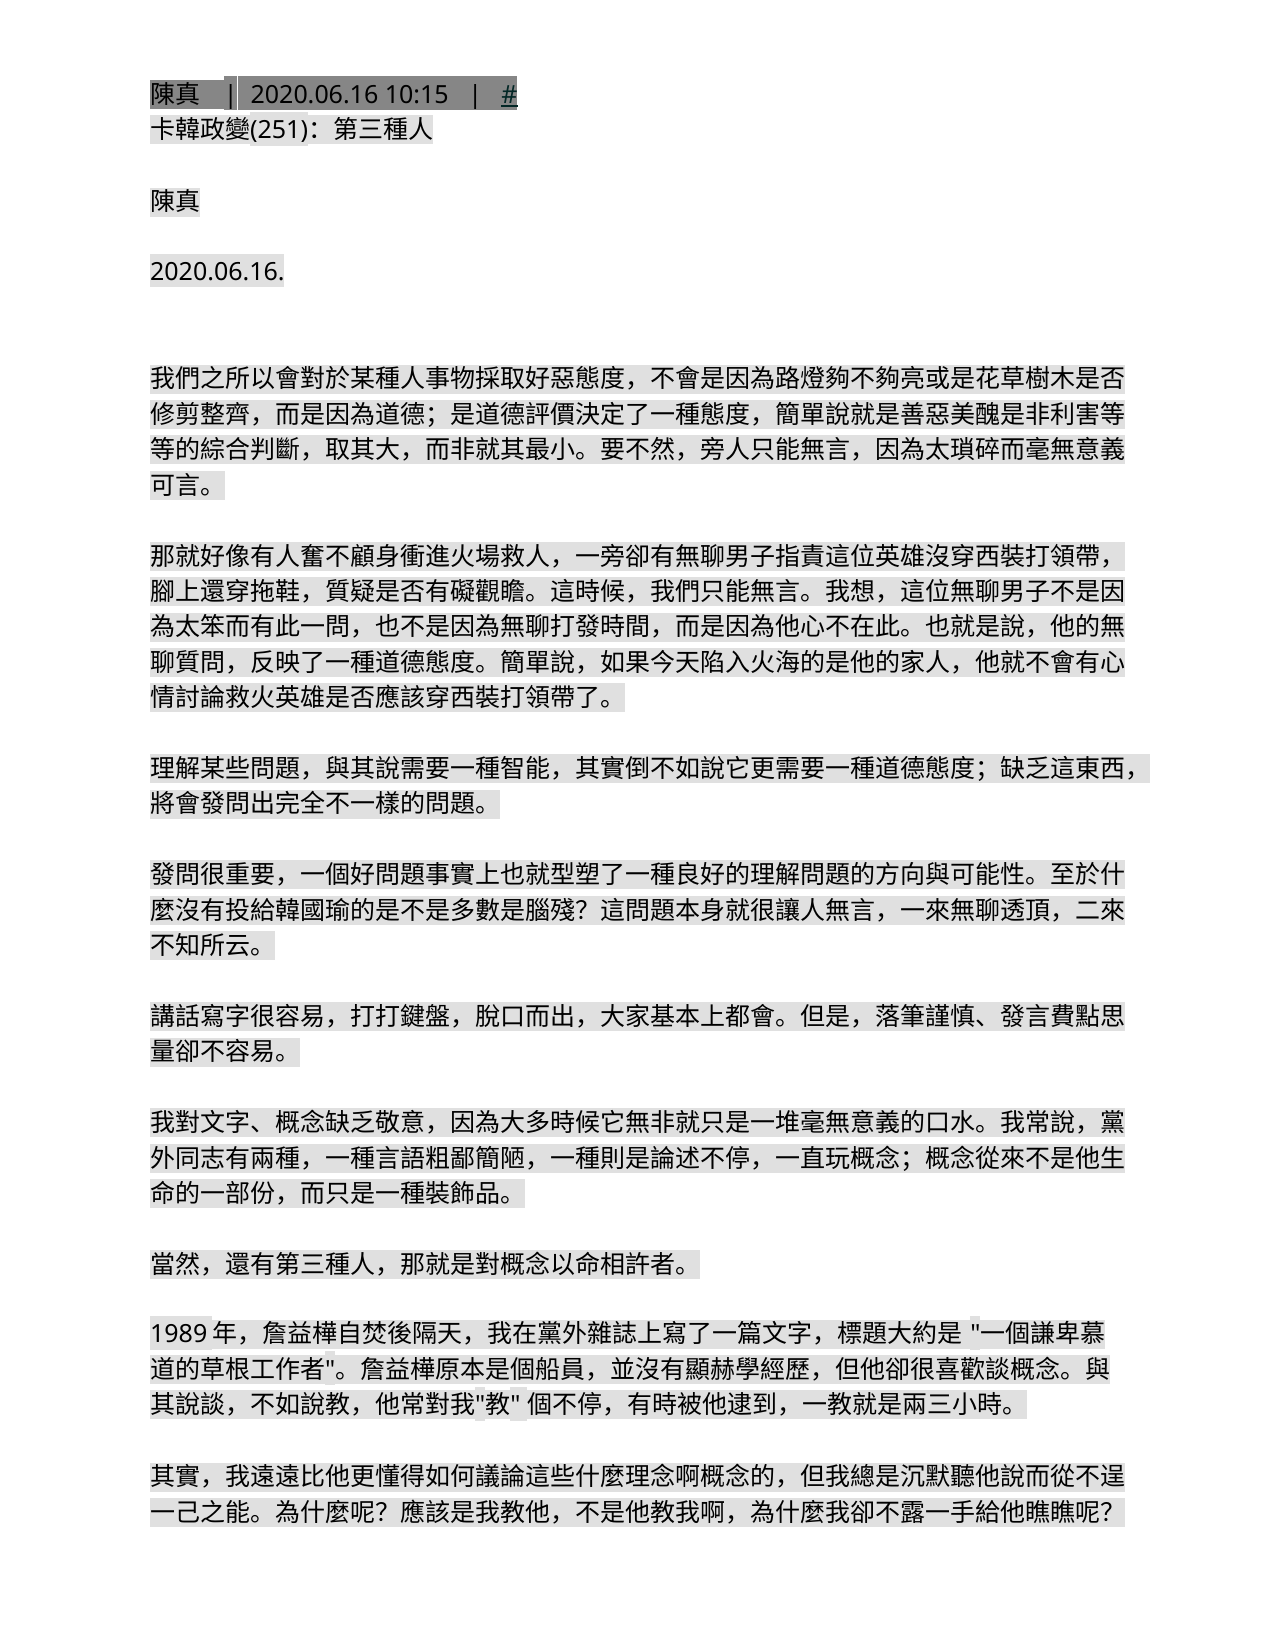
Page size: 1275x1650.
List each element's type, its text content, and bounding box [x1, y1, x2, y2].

text 卡韓政變(251)：第三種人 陳真 2020.06.16. 我們之所以會對於某種人事物採取好惡態度，不會是因為路燈夠不夠亮或是花草樹木是否修剪整齊，而是因為道德；是道德評價決定了一種態度，簡單說就是善惡美醜是非利害等等的綜合判斷，取其大，而非就其最小。要不然，旁人只能無言，因為太瑣碎而毫無意義可言。 那就好像有人奮不顧身衝進火場救人，一旁卻有無聊男子指責這位英雄沒穿西裝打領帶，腳上還穿拖鞋，質疑是否有礙觀瞻。這時候，我們只能無言。我想，這位無聊男子不是因為太笨而有此一問，也不是因為無聊打發時間，而是因為他心不在此。也就是說，他的無聊質問，反映了一種道德態度。簡單說，如果今天陷入火海的是他的家人，他就不會有心情討論救火英雄是否應該穿西裝打領帶了。 理解某些問題，與其說需要一種智能，其實倒不如說它更需要一種道德態度；缺乏這東西，將會發問出完全不一樣的問題。 發問很重要，一個好問題事實上也就型塑了一種良好的理解問題的方向與可能性。至於什麼沒有投給韓國瑜的是不是多數是腦殘？這問題本身就很讓人無言，一來無聊透頂，二來不知所云。 講話寫字很容易，打打鍵盤，脫口而出，大家基本上都會。但是，落筆謹慎、發言費點思量卻不容易。 我對文字、概念缺乏敬意，因為大多時候它無非就只是一堆毫無意義的口水。我常說，黨外同志有兩種，一種言語粗鄙簡陋，一種則是論述不停，一直玩概念；概念從來不是他生命的一部份，而只是一種裝飾品。 當然，還有第三種人，那就是對概念以命相許者。 1989年，詹益樺自焚後隔天，我在黨外雜誌上寫了一篇文字，標題大約是 "一個謙卑慕道的草根工作者"。詹益樺原本是個船員，並沒有顯赫學經歷，但他卻很喜歡談概念。與其說談，不如說教，他常對我"教" 個不停，有時被他逮到，一教就是兩三小時。 其實，我遠遠比他更懂得如何議論這些什麼理念啊概念的，但我總是沉默聽他說而從不逞一己之能。為什麼呢？應該是我教他，不是他教我啊，為什麼我卻不露一手給他瞧瞧呢？ 他不太懂得怎麼陳述概念，因此許多時候聽起來很幼稚粗糙。然而，儘管粗糙幼稚，卻不可笑。因為我知道，他對此以命相許。他真的相信善，相信上帝，相信理念，乃至相信生命。他讓這些原本抽象而冰冷的概念活了過來，有了溫度。 一般人並非如此。灑口水很行，但你要他幹點什麼，馬上想到一己安危，想到各種藉口與理由("沒有效果啦"是最常聽到的理由)，於是就 "謝謝再連絡哦"，"不好意思，我最近比較忙"。 Noam Chomsky雖是知識份子，但他卻很不喜歡知識份子，因為太乖太馴服，太窩囊了。他說，"在那一點一滴無謂的議論中，人性也就一點一滴地流失了。" 最近有人問我，如果鄭南榕和詹益樺還活著，他們將會是什麼樣的角色？我說，鄭南榕如果還活著，應該會是深綠，發動台獨抗爭，解放軍應該早就打過來了。但是，阿樺如果還活著，我想他會是韓粉，人渣黨黨部應該早就被他搗毀(立法院招牌曾經被打下來，用棍子砸爛，那個人就是詹益樺)。 [150, 110, 1125, 1562]
text 陳真 | 2020.06.16 10:15 | # [150, 75, 1125, 110]
